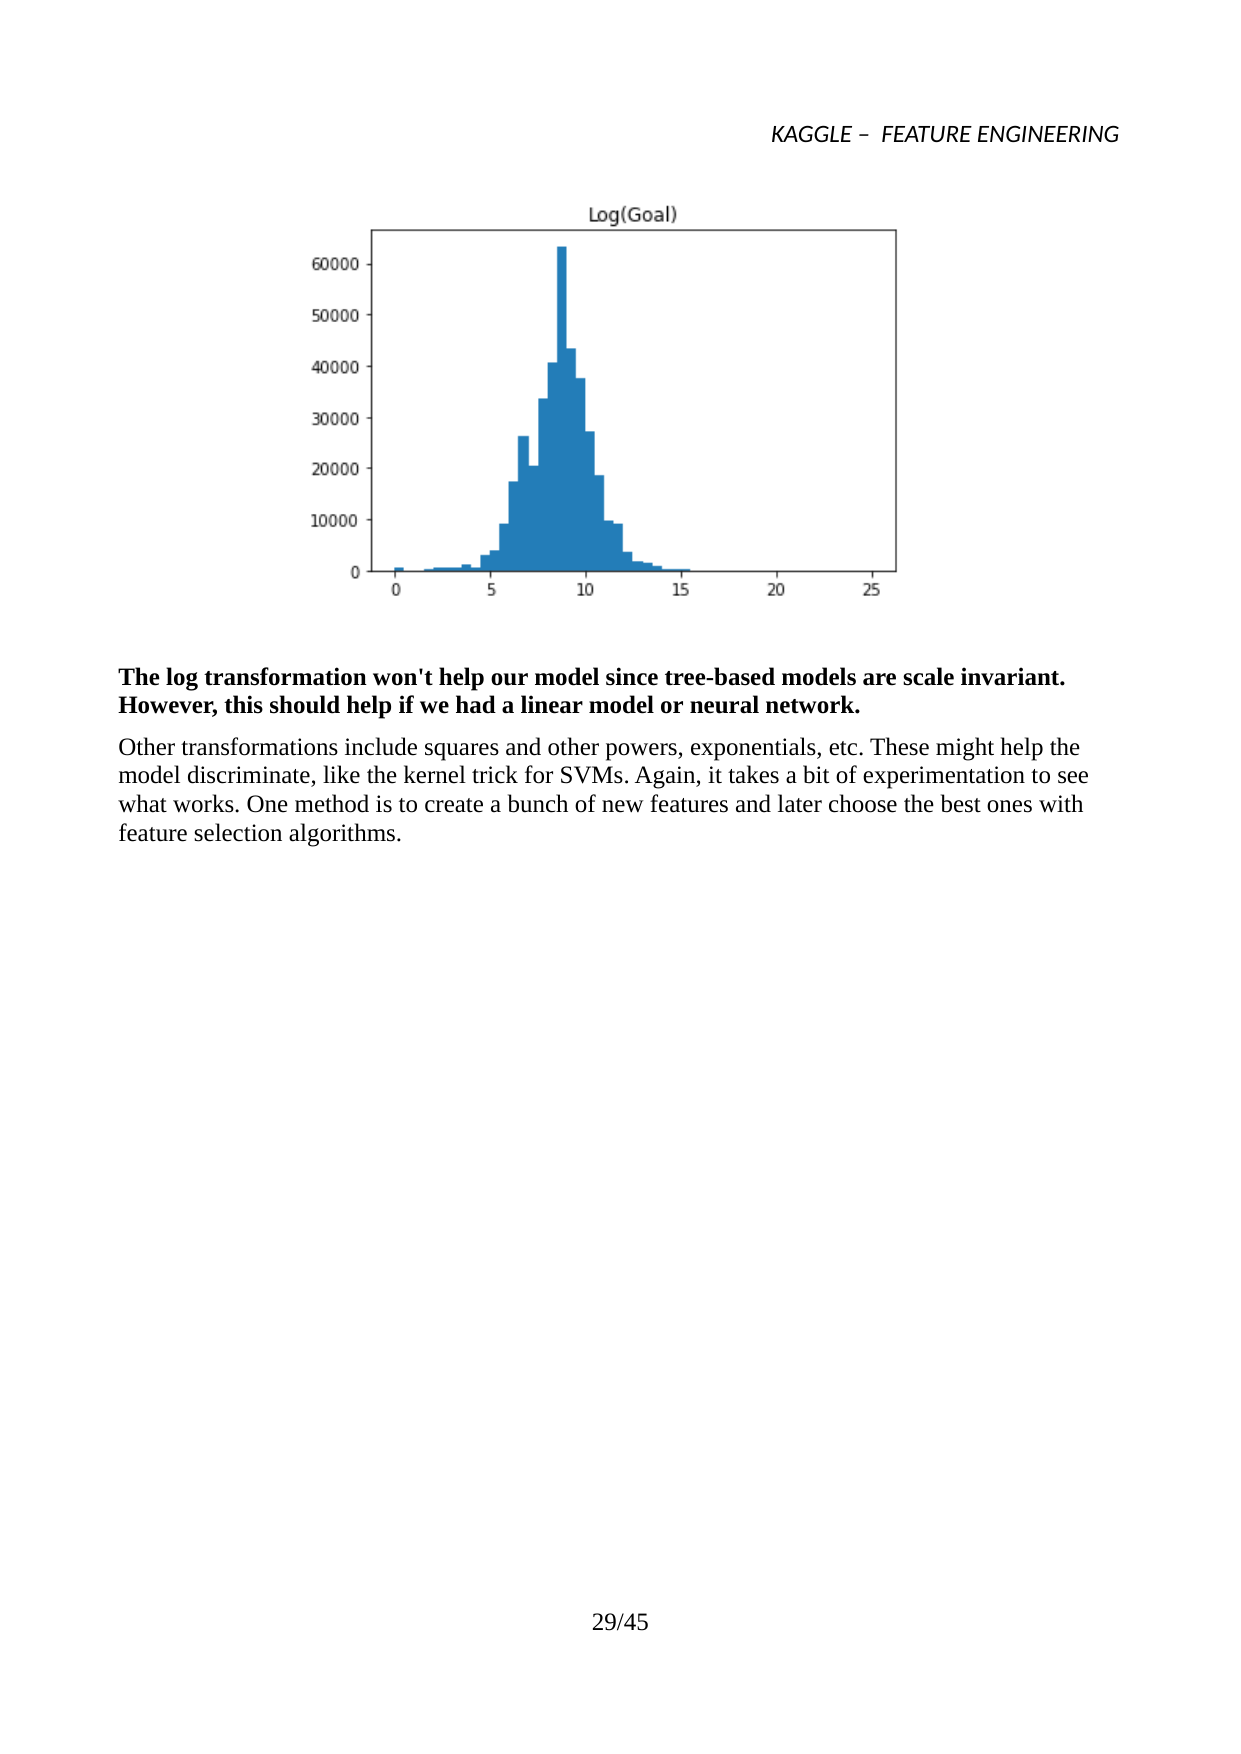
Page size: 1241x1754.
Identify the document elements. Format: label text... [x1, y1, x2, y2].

text Other transformations include squares and other powers, exponentials, etc. These might help the model discriminate, like the kernel trick for SVMs. Again, it takes a bit of experimentation to see what works. One method is to create a bunch of new features and later choose the best ones with feature selection algorithms. [118, 732, 1122, 847]
picture [285, 178, 955, 621]
text The log transformation won't help our model since tree-based models are scale invariant. However, this should help if we had a linear model or neural network. [118, 662, 1122, 719]
